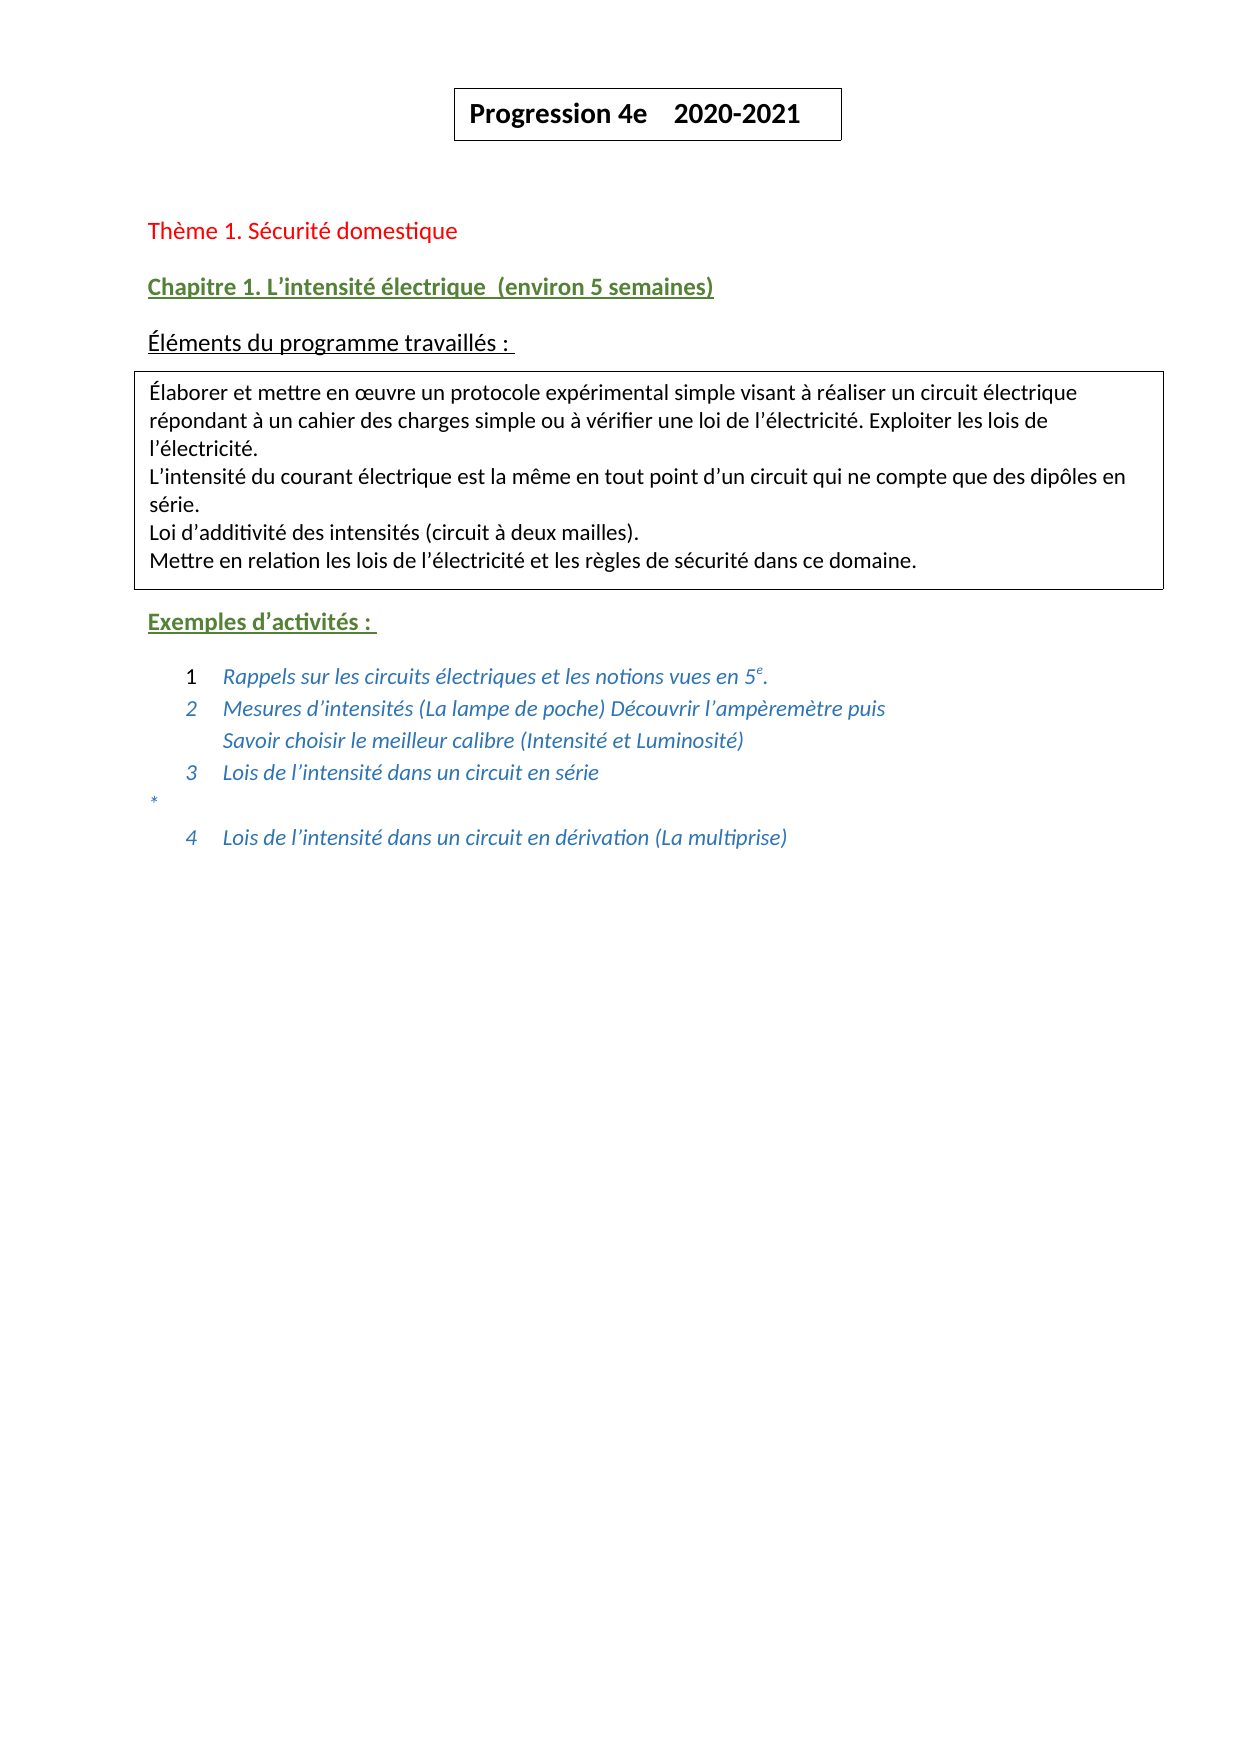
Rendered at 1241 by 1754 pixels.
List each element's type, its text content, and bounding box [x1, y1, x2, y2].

list Mesures d’intensités (La lampe de poche) Découvrir l’ampèremètre puis [185, 694, 1152, 722]
text Éléments du programme travaillés : [148, 327, 1152, 357]
text Loi d’additivité des intensités (circuit à deux mailles). [149, 518, 1148, 547]
text L’intensité du courant électrique est la même en tout point d’un circuit qui ne compte que des dipôles en série. [149, 462, 1148, 518]
list Savoir choisir le meilleur calibre (Intensité et Luminosité) [223, 726, 1152, 754]
text Élaborer et mettre en œuvre un protocole expérimental simple visant à réaliser un circuit électrique répondant à un cahier des charges simple ou à vérifier une loi de l’électricité. Exploiter les lois de l’électricité. [149, 378, 1148, 462]
list * [148, 791, 1152, 818]
text Progression 4e 2020-2021 [469, 96, 826, 131]
text Exemples d’activités : [148, 606, 1152, 636]
list Lois de l’intensité dans un circuit en dérivation (La multiprise) [185, 823, 1152, 851]
text Chapitre 1. L’intensité électrique (environ 5 semaines) [148, 271, 1152, 301]
list Rappels sur les circuits électriques et les notions vues en 5e. [185, 662, 1152, 690]
text Mettre en relation les lois de l’électricité et les règles de sécurité dans ce domaine. [149, 547, 1148, 574]
list Lois de l’intensité dans un circuit en série [185, 758, 1152, 786]
text Thème 1. Sécurité domestique [148, 215, 1152, 246]
